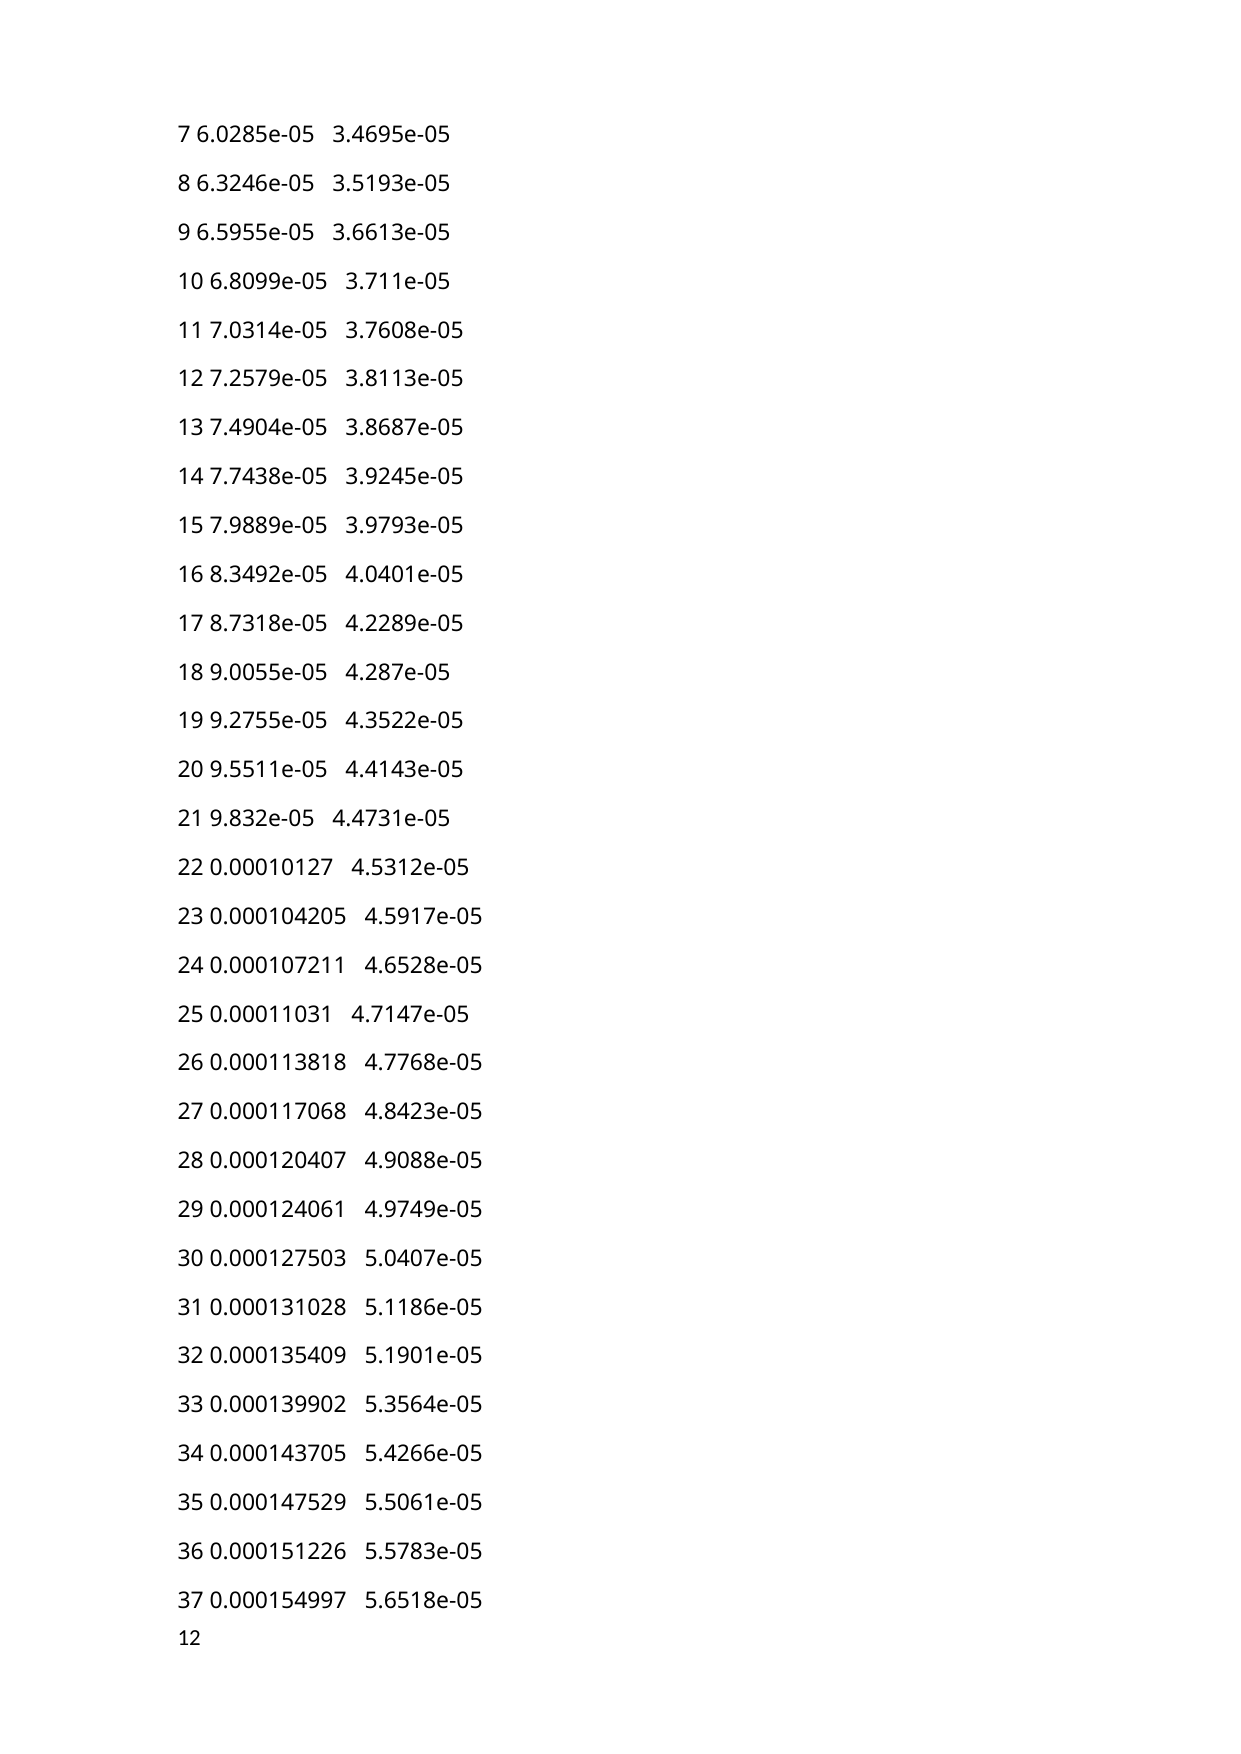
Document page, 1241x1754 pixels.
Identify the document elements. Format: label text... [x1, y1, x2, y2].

text 22 0.00010127 4.5312e-05 [177, 851, 1152, 882]
text 16 8.3492e-05 4.0401e-05 [177, 558, 1152, 589]
text 20 9.5511e-05 4.4143e-05 [177, 753, 1152, 784]
text 18 9.0055e-05 4.287e-05 [177, 656, 1152, 687]
text 24 0.000107211 4.6528e-05 [177, 949, 1152, 980]
text 34 0.000143705 5.4266e-05 [177, 1437, 1152, 1468]
text 31 0.000131028 5.1186e-05 [177, 1291, 1152, 1322]
text 33 0.000139902 5.3564e-05 [177, 1388, 1152, 1419]
text 32 0.000135409 5.1901e-05 [177, 1339, 1152, 1371]
text 17 8.7318e-05 4.2289e-05 [177, 607, 1152, 638]
text 28 0.000120407 4.9088e-05 [177, 1144, 1152, 1175]
text 30 0.000127503 5.0407e-05 [177, 1242, 1152, 1273]
text 13 7.4904e-05 3.8687e-05 [177, 411, 1152, 442]
text 36 0.000151226 5.5783e-05 [177, 1535, 1152, 1566]
text 12 7.2579e-05 3.8113e-05 [177, 362, 1152, 394]
text 29 0.000124061 4.9749e-05 [177, 1193, 1152, 1224]
text 8 6.3246e-05 3.5193e-05 [177, 167, 1152, 198]
text 25 0.00011031 4.7147e-05 [177, 997, 1152, 1029]
text 9 6.5955e-05 3.6613e-05 [177, 216, 1152, 247]
text 27 0.000117068 4.8423e-05 [177, 1095, 1152, 1126]
text 21 9.832e-05 4.4731e-05 [177, 802, 1152, 833]
text 10 6.8099e-05 3.711e-05 [177, 265, 1152, 296]
text 19 9.2755e-05 4.3522e-05 [177, 704, 1152, 736]
text 37 0.000154997 5.6518e-05 [177, 1584, 1152, 1615]
text 35 0.000147529 5.5061e-05 [177, 1486, 1152, 1517]
text 23 0.000104205 4.5917e-05 [177, 900, 1152, 931]
text 14 7.7438e-05 3.9245e-05 [177, 460, 1152, 491]
text 11 7.0314e-05 3.7608e-05 [177, 313, 1152, 345]
text 7 6.0285e-05 3.4695e-05 [177, 118, 1152, 149]
text 26 0.000113818 4.7768e-05 [177, 1046, 1152, 1078]
text 15 7.9889e-05 3.9793e-05 [177, 509, 1152, 540]
